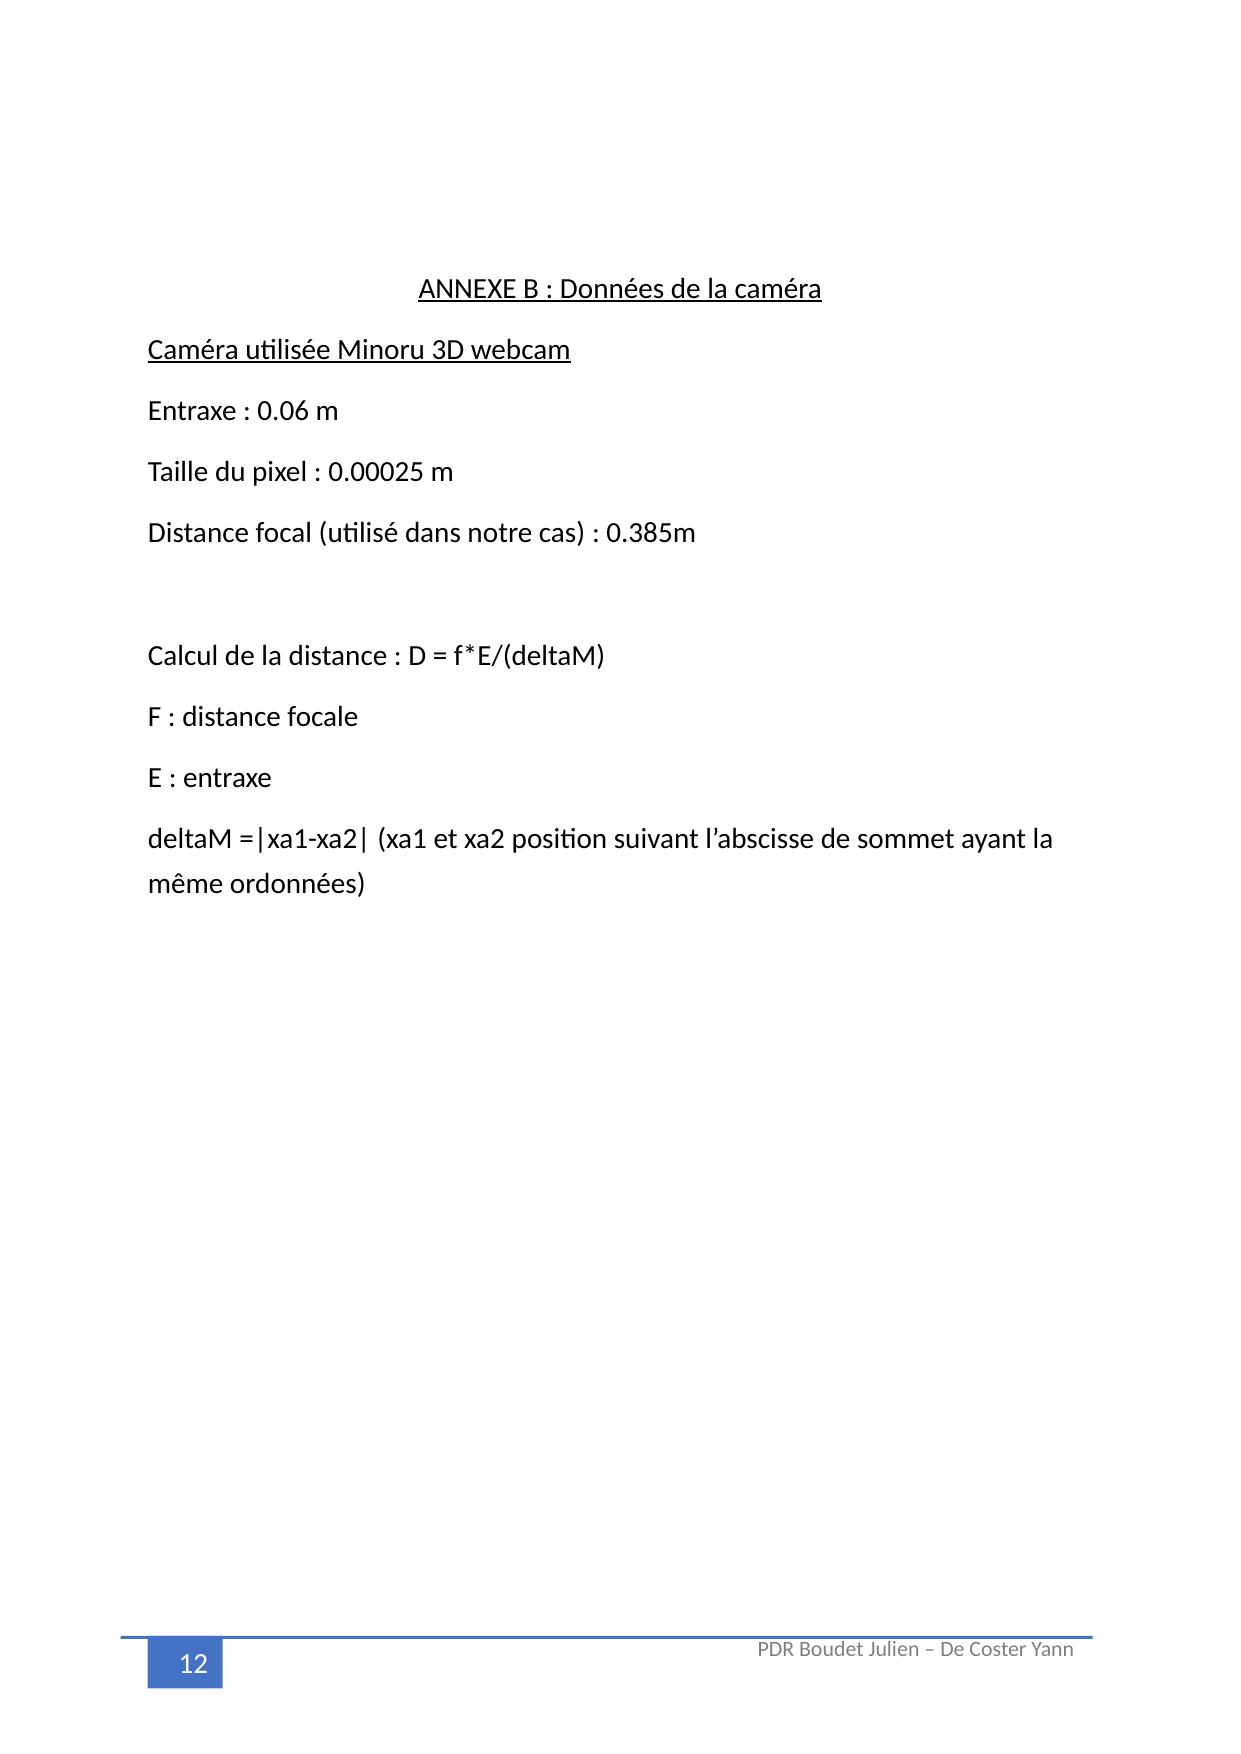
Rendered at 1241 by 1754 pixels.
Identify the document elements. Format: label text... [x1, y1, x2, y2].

text Entraxe : 0.06 m [148, 392, 1093, 428]
text F : distance focale [148, 698, 1093, 733]
text Calcul de la distance : D = f*E/(deltaM) [148, 637, 1093, 672]
text E : entraxe [148, 759, 1093, 795]
text Distance focal (utilisé dans notre cas) : 0.385m [148, 514, 1093, 550]
text Taille du pixel : 0.00025 m [148, 453, 1093, 489]
text Caméra utilisée Minoru 3D webcam [148, 331, 1093, 367]
text deltaM =|xa1-xa2| (xa1 et xa2 position suivant l’abscisse de sommet ayant la même ordonnées) [148, 820, 1093, 900]
text ANNEXE B : Données de la caméra [148, 270, 1093, 306]
